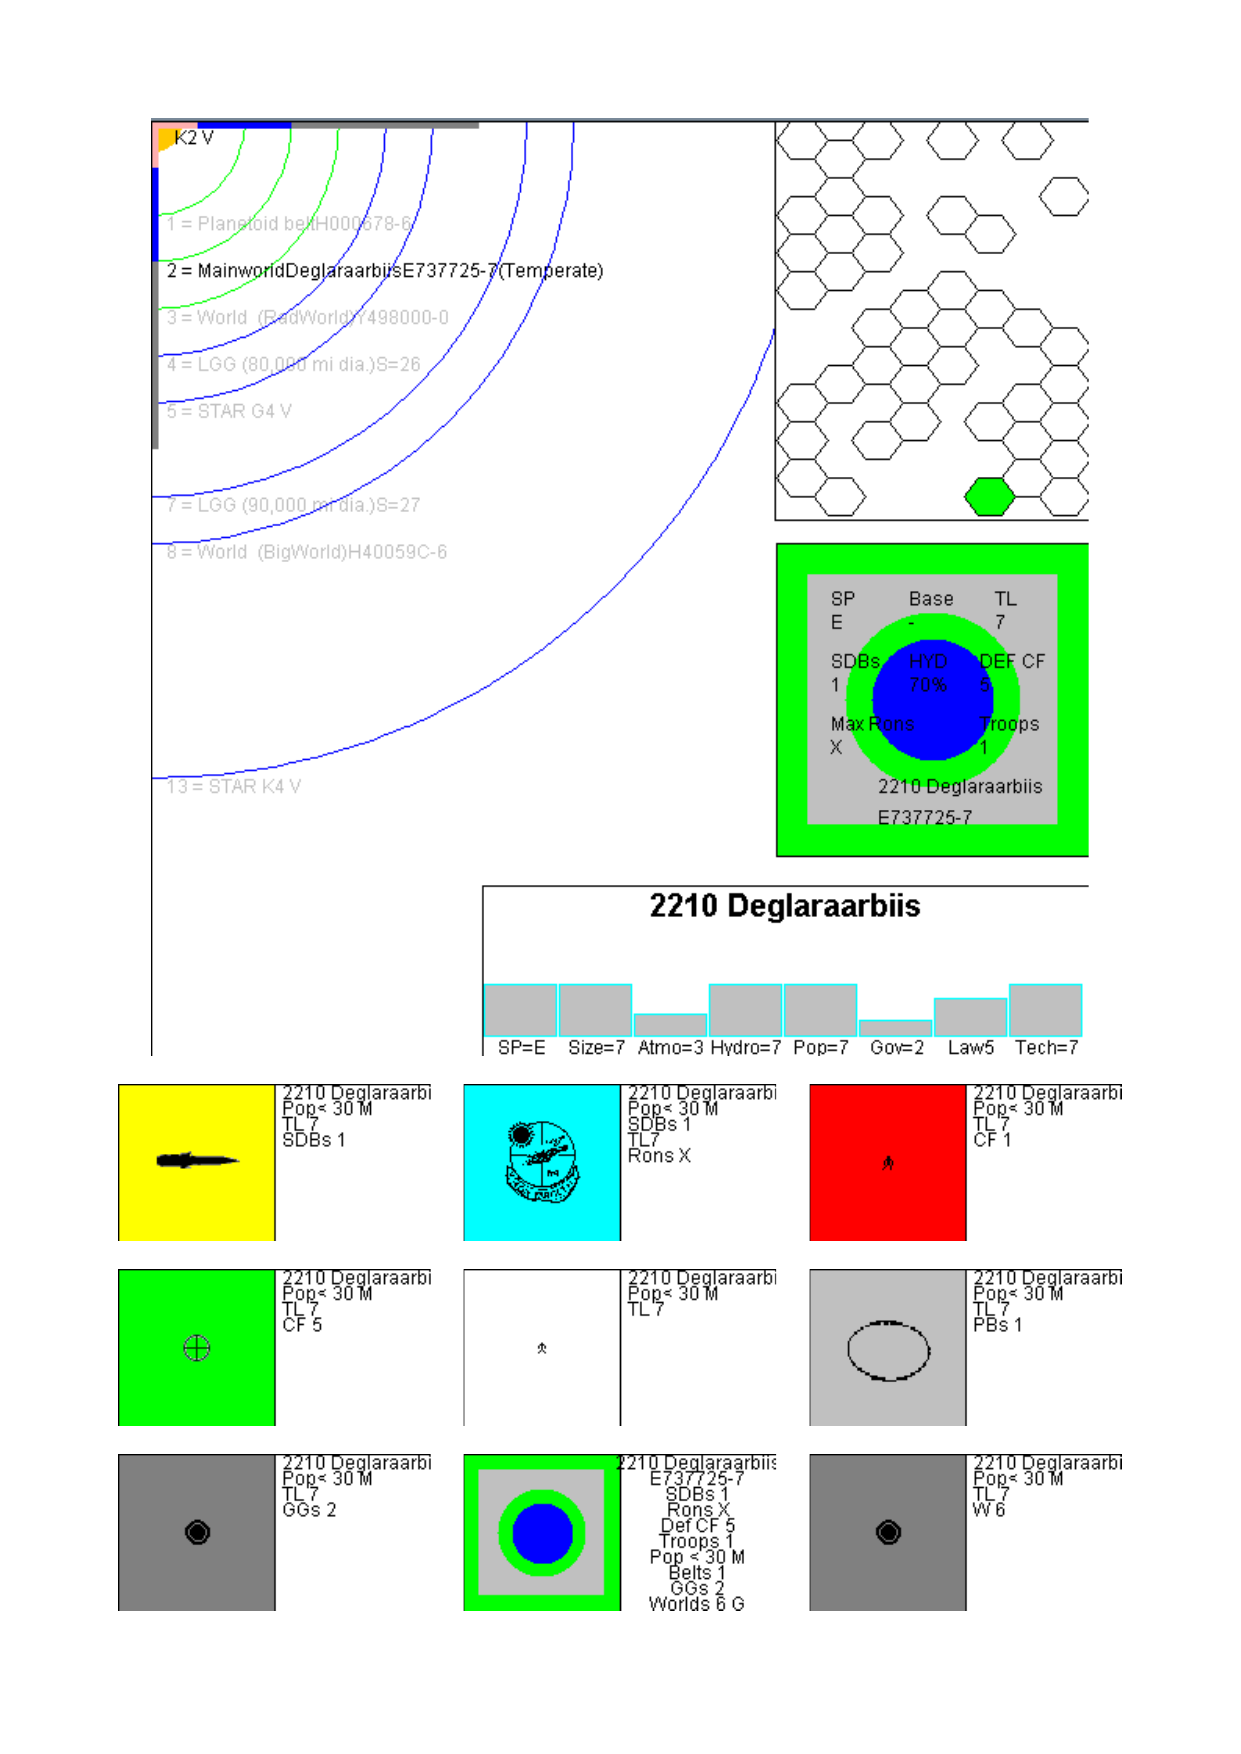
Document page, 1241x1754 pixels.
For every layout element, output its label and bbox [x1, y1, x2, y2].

picture [809, 1084, 1122, 1241]
picture [463, 1269, 777, 1426]
picture [463, 1454, 777, 1611]
picture [809, 1269, 1122, 1426]
picture [118, 1269, 431, 1426]
picture [151, 118, 1089, 1056]
picture [118, 1454, 431, 1611]
picture [118, 1084, 431, 1241]
picture [463, 1084, 777, 1241]
picture [809, 1454, 1122, 1611]
